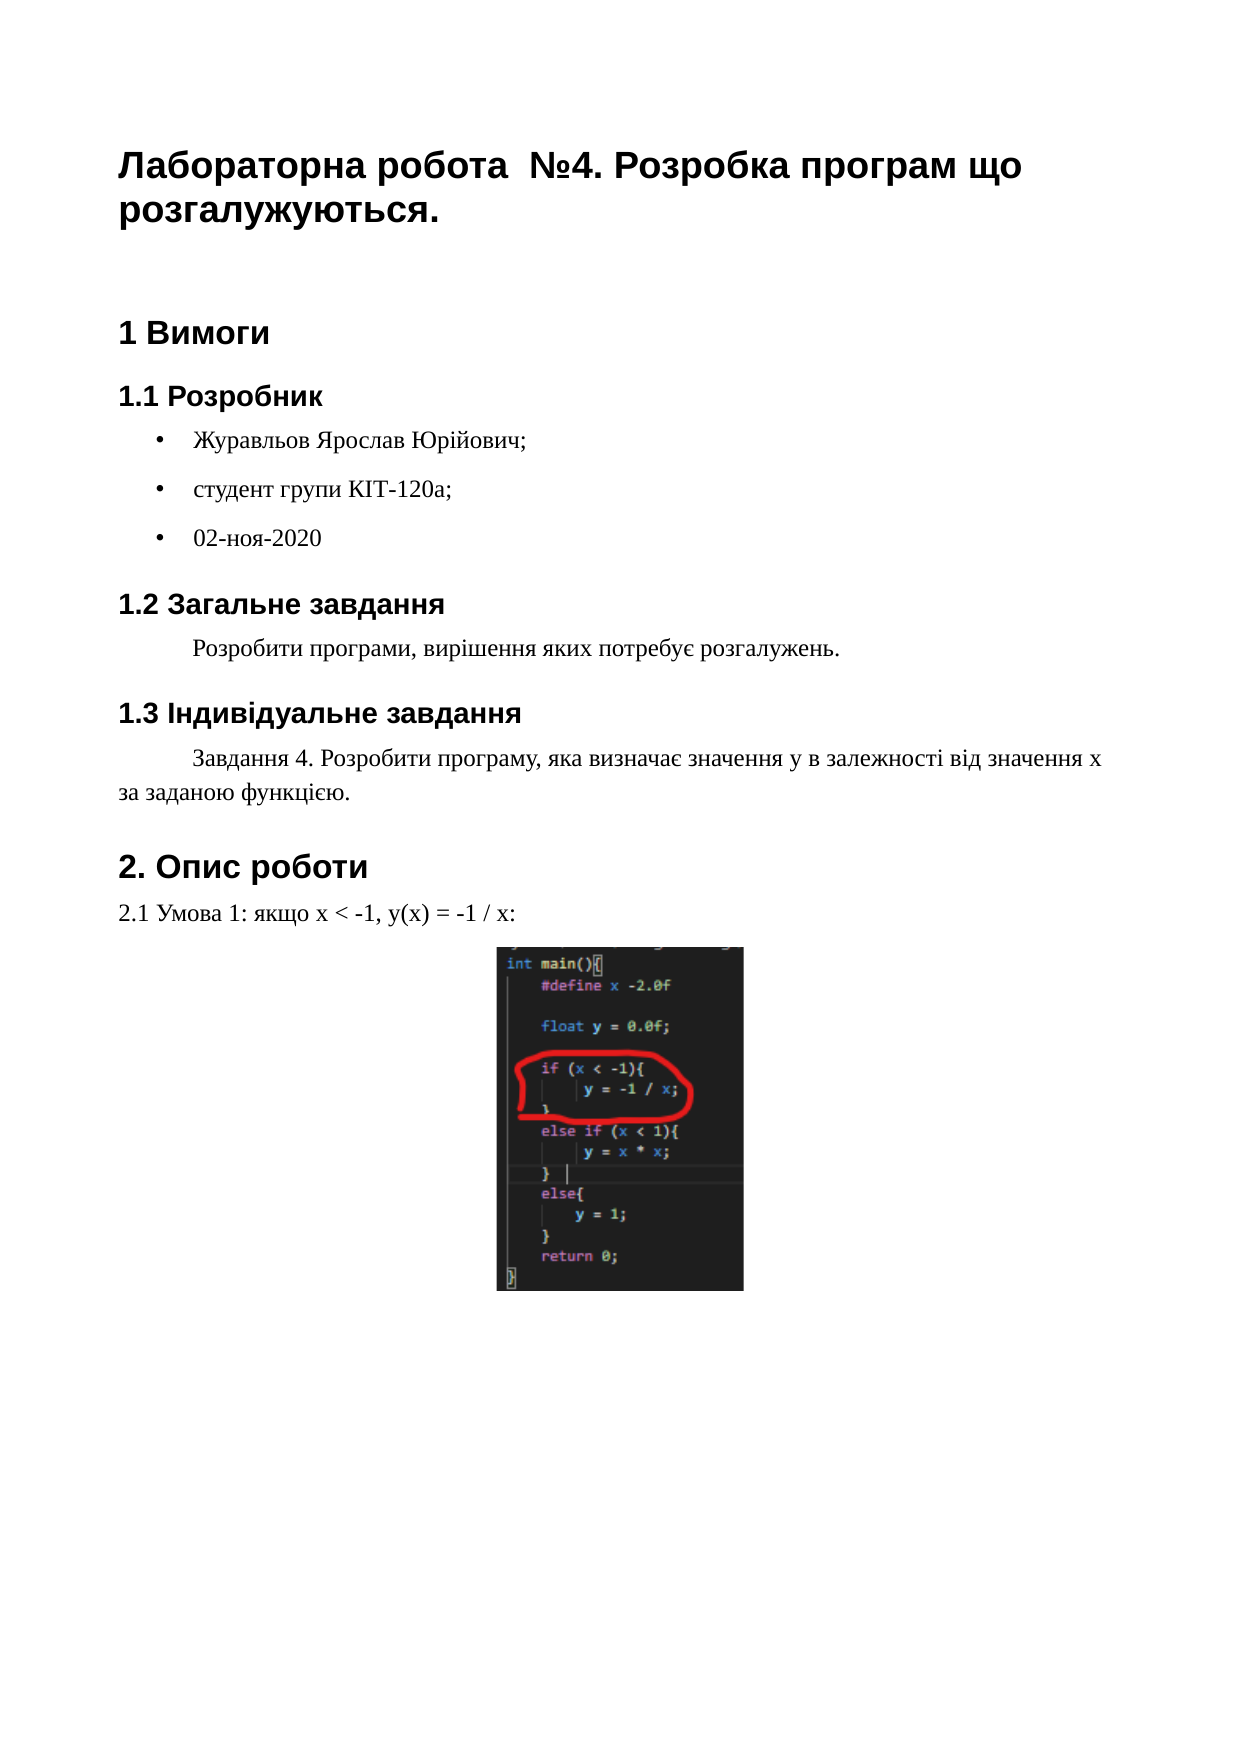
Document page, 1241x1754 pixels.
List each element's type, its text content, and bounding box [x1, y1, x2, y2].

list студент групи КІТ-120а; [156, 474, 1122, 503]
subtitle 1.2 Загальне завдання [118, 587, 1122, 620]
subtitle 1.1 Розробник [118, 378, 1122, 412]
list 02-ноя-2020 [156, 523, 1122, 552]
text 2.1 Умова 1: якщо x < -1, y(x) = -1 / x: [118, 898, 1122, 927]
picture [496, 947, 744, 1291]
text Розробити програми, вирішення яких потребує розгалужень. [118, 633, 1122, 662]
subtitle 1.3 Індивідуальне завдання [118, 696, 1122, 730]
subtitle Лабораторна робота №4. Розробка програм що розгалужуються. [118, 143, 1122, 230]
subtitle 2. Опис роботи [118, 847, 1122, 886]
subtitle 1 Вимоги [118, 313, 1122, 351]
text Завдання 4. Розробити програму, яка визначає значення y в залежності від значення x за заданою функцією. [118, 743, 1122, 806]
list Журавльов Ярослав Юрійович; [156, 425, 1122, 453]
